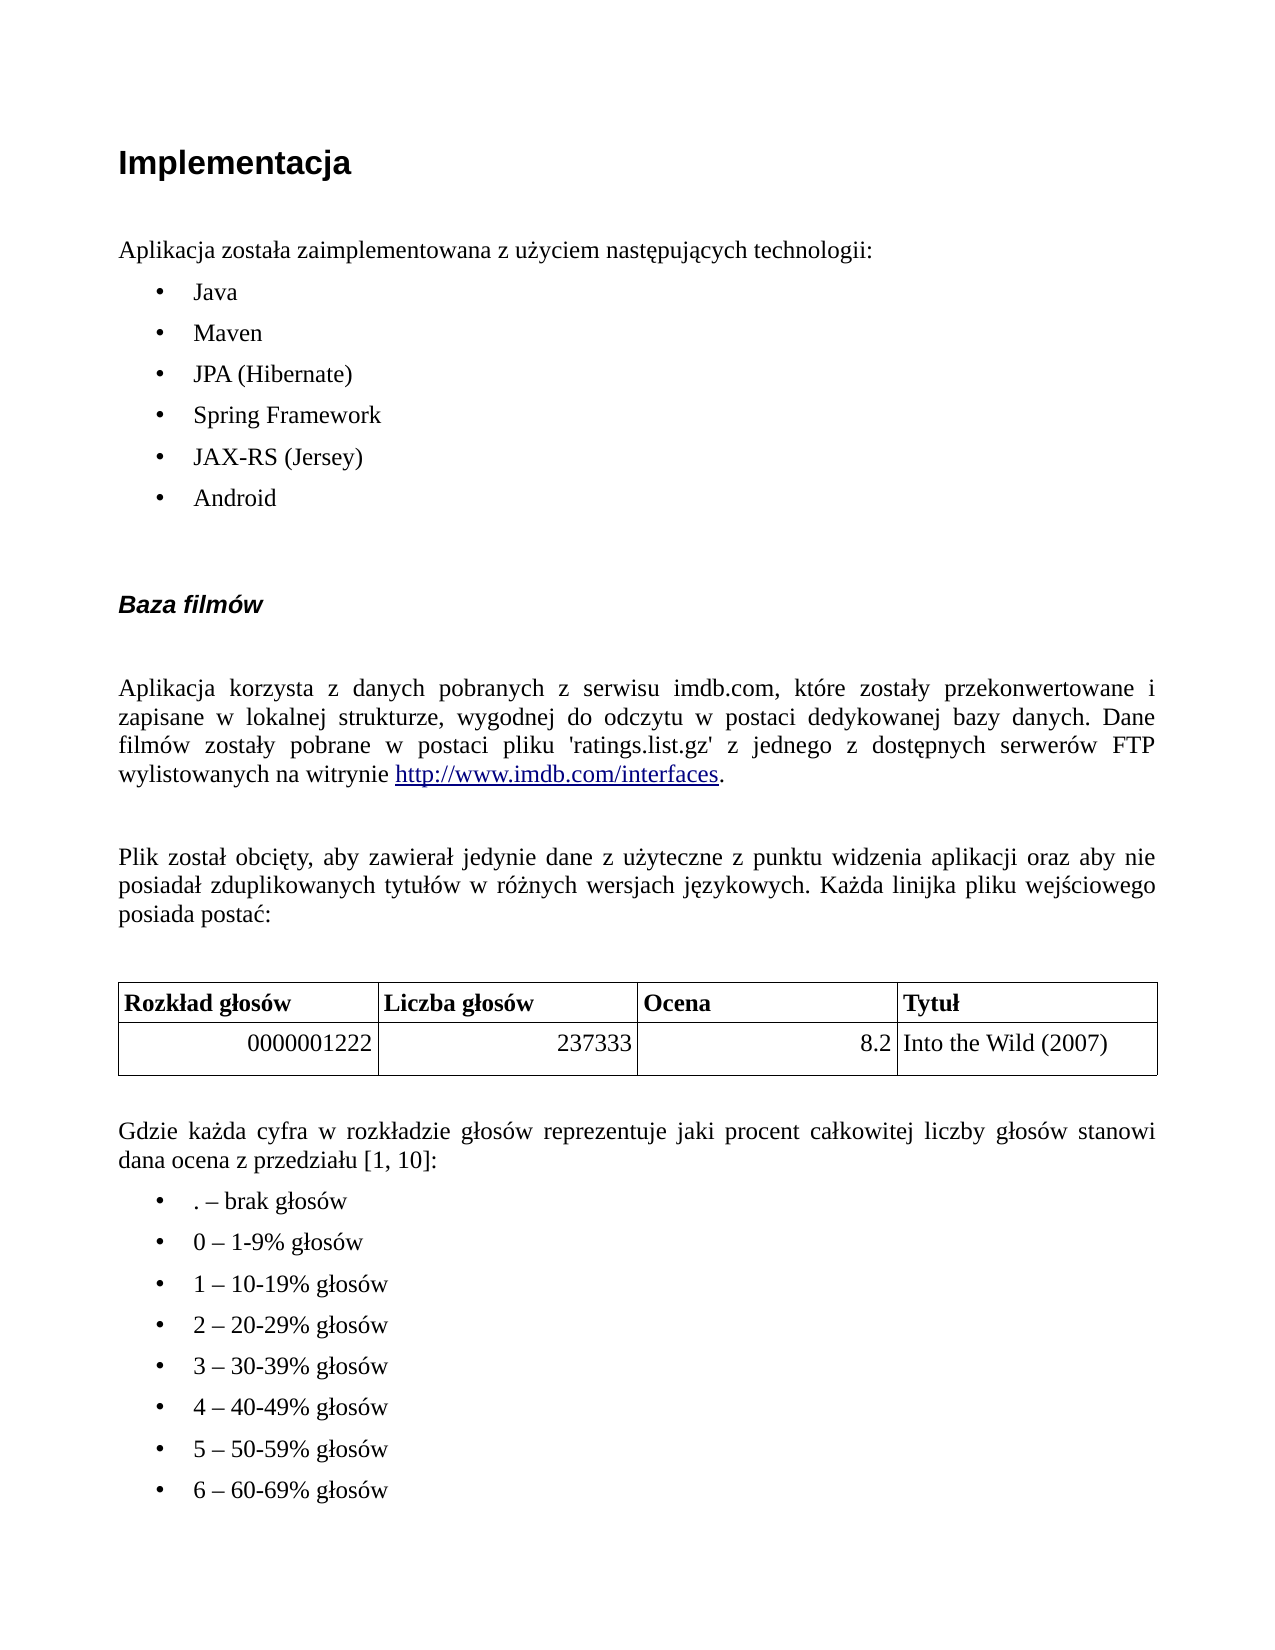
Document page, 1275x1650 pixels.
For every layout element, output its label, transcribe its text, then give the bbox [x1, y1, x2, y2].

subtitle Baza filmów [118, 591, 1157, 619]
list 1 – 10-19% głosów [156, 1269, 1157, 1297]
table_header Rozkład głosów [119, 983, 378, 1022]
list Maven [156, 318, 1157, 347]
table_cell 0000001222 [119, 1023, 378, 1075]
list Android [156, 483, 1157, 512]
table_cell Into the Wild (2007) [898, 1023, 1157, 1075]
list Java [156, 277, 1157, 306]
text Gdzie każda cyfra w rozkładzie głosów reprezentuje jaki procent całkowitej liczby głosów stanowi dana ocena z przedziału [1, 10]: [118, 1116, 1157, 1174]
list JPA (Hibernate) [156, 359, 1157, 388]
table_cell 8.2 [638, 1023, 897, 1075]
list 6 – 60-69% głosów [156, 1475, 1157, 1504]
table_header Ocena [638, 983, 897, 1022]
list 4 – 40-49% głosów [156, 1392, 1157, 1421]
table_cell 237333 [379, 1023, 637, 1075]
table_header Liczba głosów [379, 983, 637, 1022]
list 0 – 1-9% głosów [156, 1227, 1157, 1256]
list Spring Framework [156, 401, 1157, 429]
text Aplikacja korzysta z danych pobranych z serwisu imdb.com, które zostały przekonwertowane i zapisane w lokalnej strukturze, wygodnej do odczytu w postaci dedykowanej bazy danych. Dane filmów zostały pobrane w postaci pliku 'ratings.list.gz' z jednego z dostępnych serwerów FTP wylistowanych na witrynie http://www.imdb.com/interfaces. [118, 673, 1157, 788]
list 3 – 30-39% głosów [156, 1351, 1157, 1380]
list 2 – 20-29% głosów [156, 1310, 1157, 1339]
text Plik został obcięty, aby zawierał jedynie dane z użyteczne z punktu widzenia aplikacji oraz aby nie posiadał zduplikowanych tytułów w różnych wersjach językowych. Każda linijka pliku wejściowego posiada postać: [118, 842, 1157, 928]
text Aplikacja została zaimplementowana z użyciem następujących technologii: [118, 236, 1157, 264]
table_header Tytuł [898, 983, 1157, 1022]
list . – brak głosów [156, 1186, 1157, 1215]
list JAX-RS (Jersey) [156, 442, 1157, 471]
subtitle Implementacja [118, 143, 1157, 182]
list 5 – 50-59% głosów [156, 1434, 1157, 1462]
